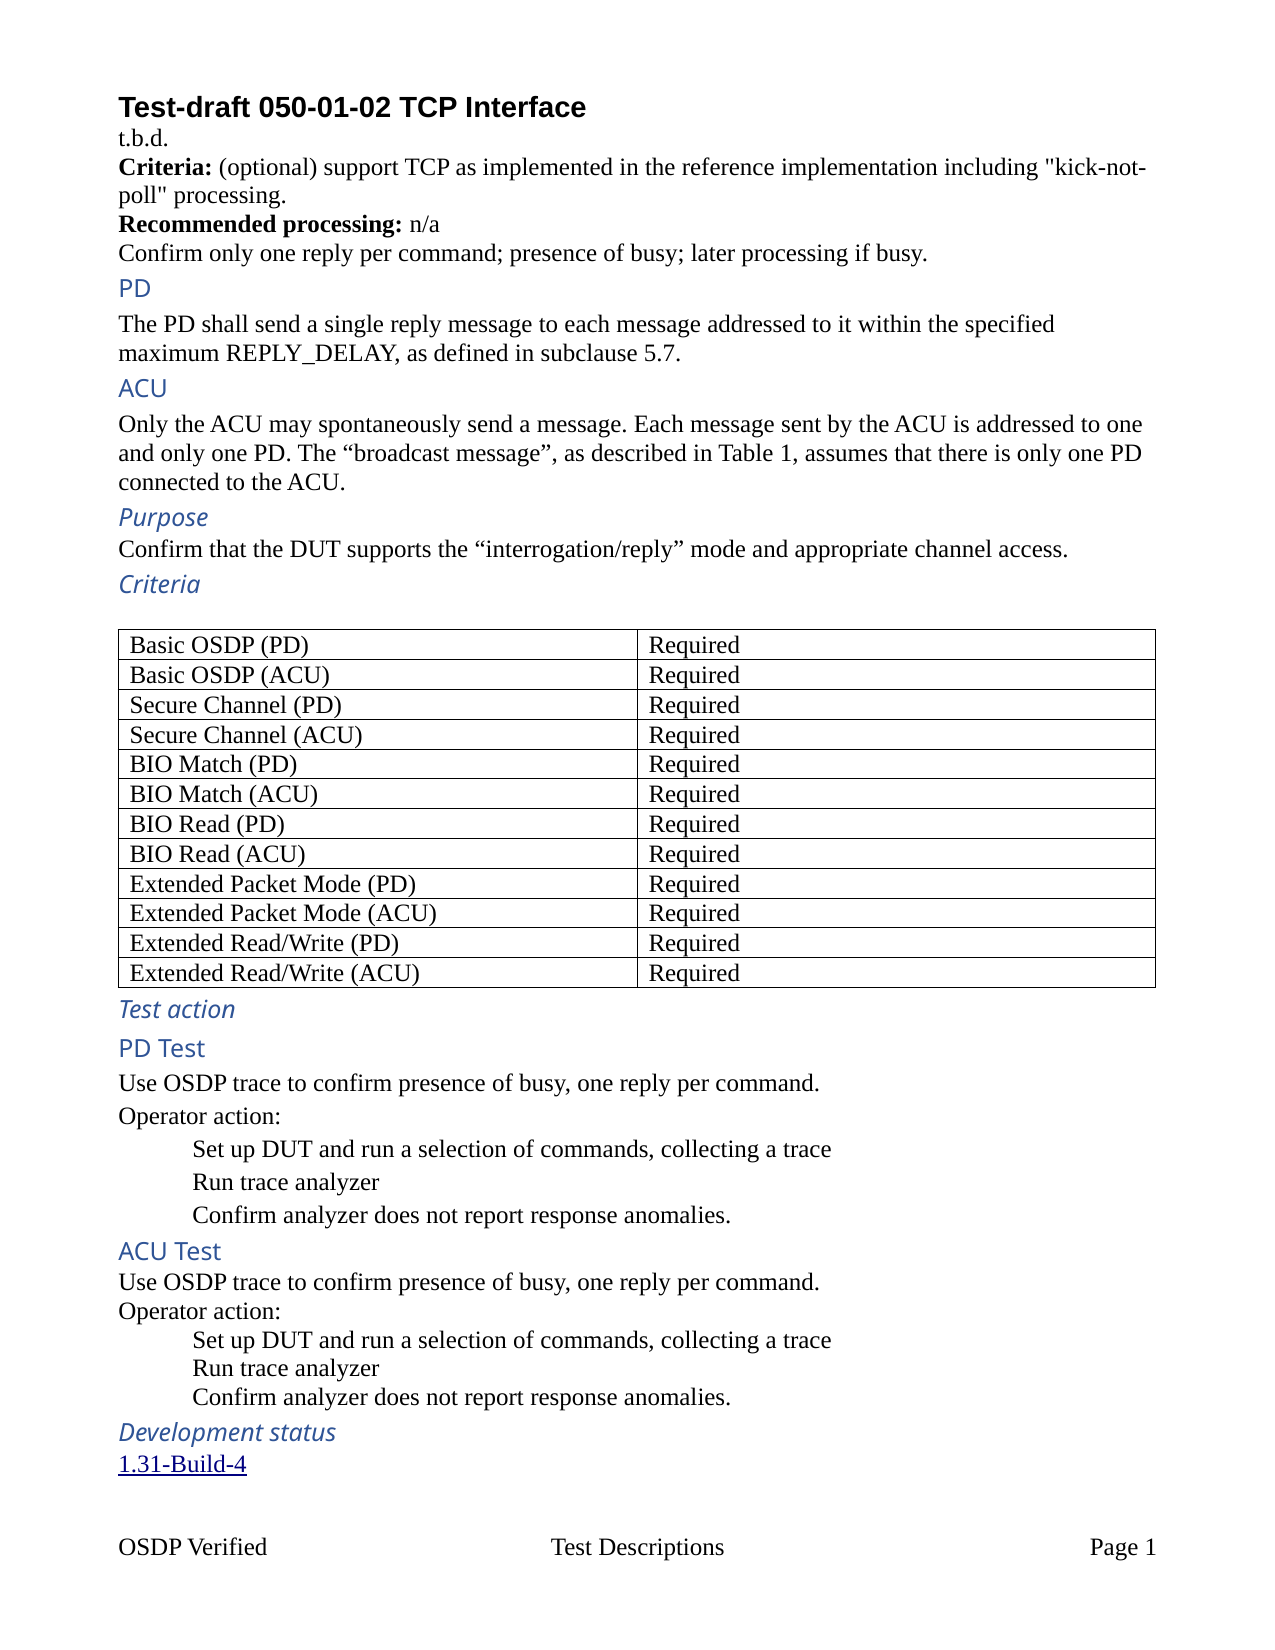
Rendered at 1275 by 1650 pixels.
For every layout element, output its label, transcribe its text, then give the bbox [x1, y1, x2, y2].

subtitle Criteria [118, 567, 1157, 601]
table_cell Secure Channel (PD) [119, 690, 637, 719]
table_cell Extended Packet Mode (PD) [119, 869, 637, 897]
table_cell Required [638, 750, 1155, 778]
subtitle Operator action: [118, 1101, 1157, 1130]
table_cell BIO Match (ACU) [119, 779, 637, 808]
text Criteria: (optional) support TCP as implemented in the reference implementation including "kick-not-poll" processing. [118, 152, 1157, 209]
text Recommended processing: n/a [118, 209, 1157, 238]
subtitle Test action [118, 992, 1157, 1026]
text Confirm only one reply per command; presence of busy; later processing if busy. [118, 238, 1157, 267]
subtitle PD Test [118, 1030, 1157, 1064]
table_header Required [638, 630, 1155, 659]
table_cell Required [638, 779, 1155, 808]
table_cell Required [638, 928, 1155, 957]
subtitle Run trace analyzer [118, 1167, 1157, 1196]
text Use OSDP trace to confirm presence of busy, one reply per command. [118, 1267, 1157, 1296]
text Operator action: [118, 1296, 1157, 1325]
table_cell BIO Read (PD) [119, 809, 637, 838]
subtitle Purpose [118, 499, 1157, 534]
table_cell Extended Packet Mode (ACU) [119, 899, 637, 927]
table_cell Required [638, 690, 1155, 719]
subtitle PD [118, 271, 1157, 305]
text 1.31-Build-4 [118, 1449, 1157, 1478]
text t.b.d. [118, 123, 1157, 152]
table_cell Required [638, 809, 1155, 838]
subtitle Only the ACU may spontaneously send a message. Each message sent by the ACU is addressed to one and only one PD. The “broadcast message”, as described in Table 1, assumes that there is only one PD connected to the ACU. [118, 409, 1157, 495]
table_cell Basic OSDP (ACU) [119, 660, 637, 689]
subtitle Development status [118, 1415, 1157, 1449]
table_cell Extended Read/Write (PD) [119, 928, 637, 957]
text Run trace analyzer [118, 1353, 1157, 1382]
subtitle Set up DUT and run a selection of commands, collecting a trace [118, 1134, 1157, 1163]
text Confirm that the DUT supports the “interrogation/reply” mode and appropriate channel access. [118, 534, 1157, 562]
subtitle Confirm analyzer does not report response anomalies. [118, 1200, 1157, 1229]
table_cell BIO Read (ACU) [119, 839, 637, 868]
table_cell Required [638, 720, 1155, 748]
table_cell BIO Match (PD) [119, 750, 637, 778]
subtitle The PD shall send a single reply message to each message addressed to it within the specified maximum REPLY_DELAY, as defined in subclause 5.7. [118, 309, 1157, 367]
table_header Basic OSDP (PD) [119, 630, 637, 659]
subtitle ACU Test [118, 1233, 1157, 1267]
table_cell Required [638, 660, 1155, 689]
subtitle Test-draft 050-01-02 TCP Interface [118, 89, 1157, 123]
table_cell Extended Read/Write (ACU) [119, 958, 637, 987]
table_cell Required [638, 899, 1155, 927]
text Set up DUT and run a selection of commands, collecting a trace [118, 1325, 1157, 1353]
table_cell Required [638, 839, 1155, 868]
table_cell Secure Channel (ACU) [119, 720, 637, 748]
table_cell Required [638, 958, 1155, 987]
subtitle Use OSDP trace to confirm presence of busy, one reply per command. [118, 1068, 1157, 1097]
text Confirm analyzer does not report response anomalies. [118, 1382, 1157, 1411]
subtitle ACU [118, 371, 1157, 405]
table_cell Required [638, 869, 1155, 897]
